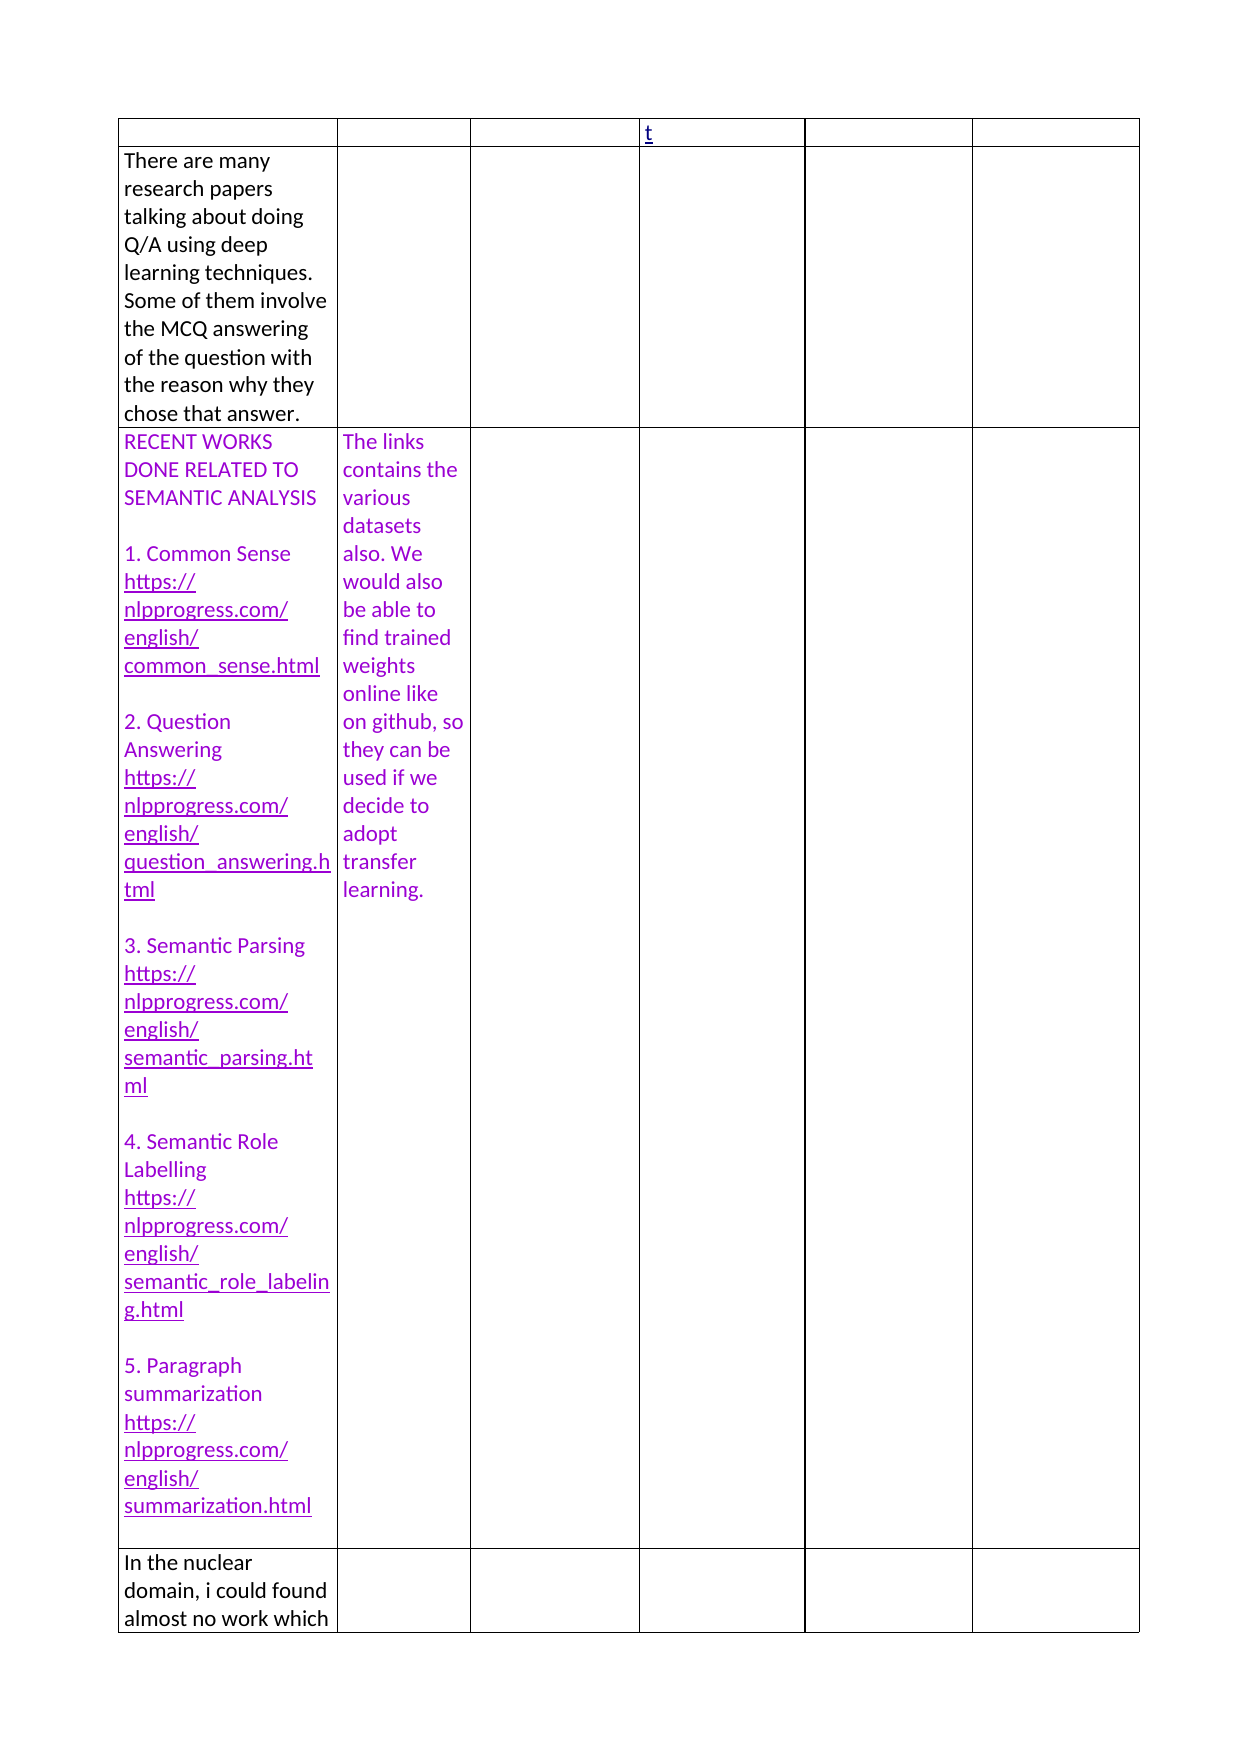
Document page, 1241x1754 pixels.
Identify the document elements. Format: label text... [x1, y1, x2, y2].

table_cell [640, 1549, 804, 1632]
table_cell RECENT WORKS DONE RELATED TO SEMANTIC ANALYSIS 1. Common Sense https://nlpprogress.com/english/common_sense.html 2. Question Answering https://nlpprogress.com/english/question_answering.html 3. Semantic Parsing https://nlpprogress.com/english/semantic_parsing.html 4. Semantic Role Labelling https://nlpprogress.com/english/semantic_role_labeling.html 5. Paragraph summarization https://nlpprogress.com/english/summarization.html [119, 428, 337, 1548]
table_cell [806, 1549, 972, 1632]
table_cell The links contains the various datasets also. We would also be able to find trained weights online like on github, so they can be used if we decide to adopt transfer learning. [338, 428, 470, 1548]
table_cell [806, 147, 972, 427]
table_cell There are many research papers talking about doing Q/A using deep learning techniques. Some of them involve the MCQ answering of the question with the reason why they chose that answer. [119, 147, 337, 427]
table_cell [338, 1549, 470, 1632]
table_cell In the nuclear domain, i could found almost no work which [119, 1549, 337, 1632]
table_cell [471, 428, 639, 1548]
table_cell [471, 1549, 639, 1632]
table_cell [806, 428, 972, 1548]
table_cell [338, 119, 470, 146]
table_cell [806, 119, 972, 146]
table_cell [640, 428, 804, 1548]
table_cell [973, 119, 1139, 146]
table_cell [973, 147, 1139, 427]
table_cell [338, 147, 470, 427]
table_cell [640, 147, 804, 427]
table_cell t [640, 119, 804, 146]
table_cell [973, 428, 1139, 1548]
table_cell [973, 1549, 1139, 1632]
table_cell [471, 147, 639, 427]
table_cell [119, 119, 337, 146]
